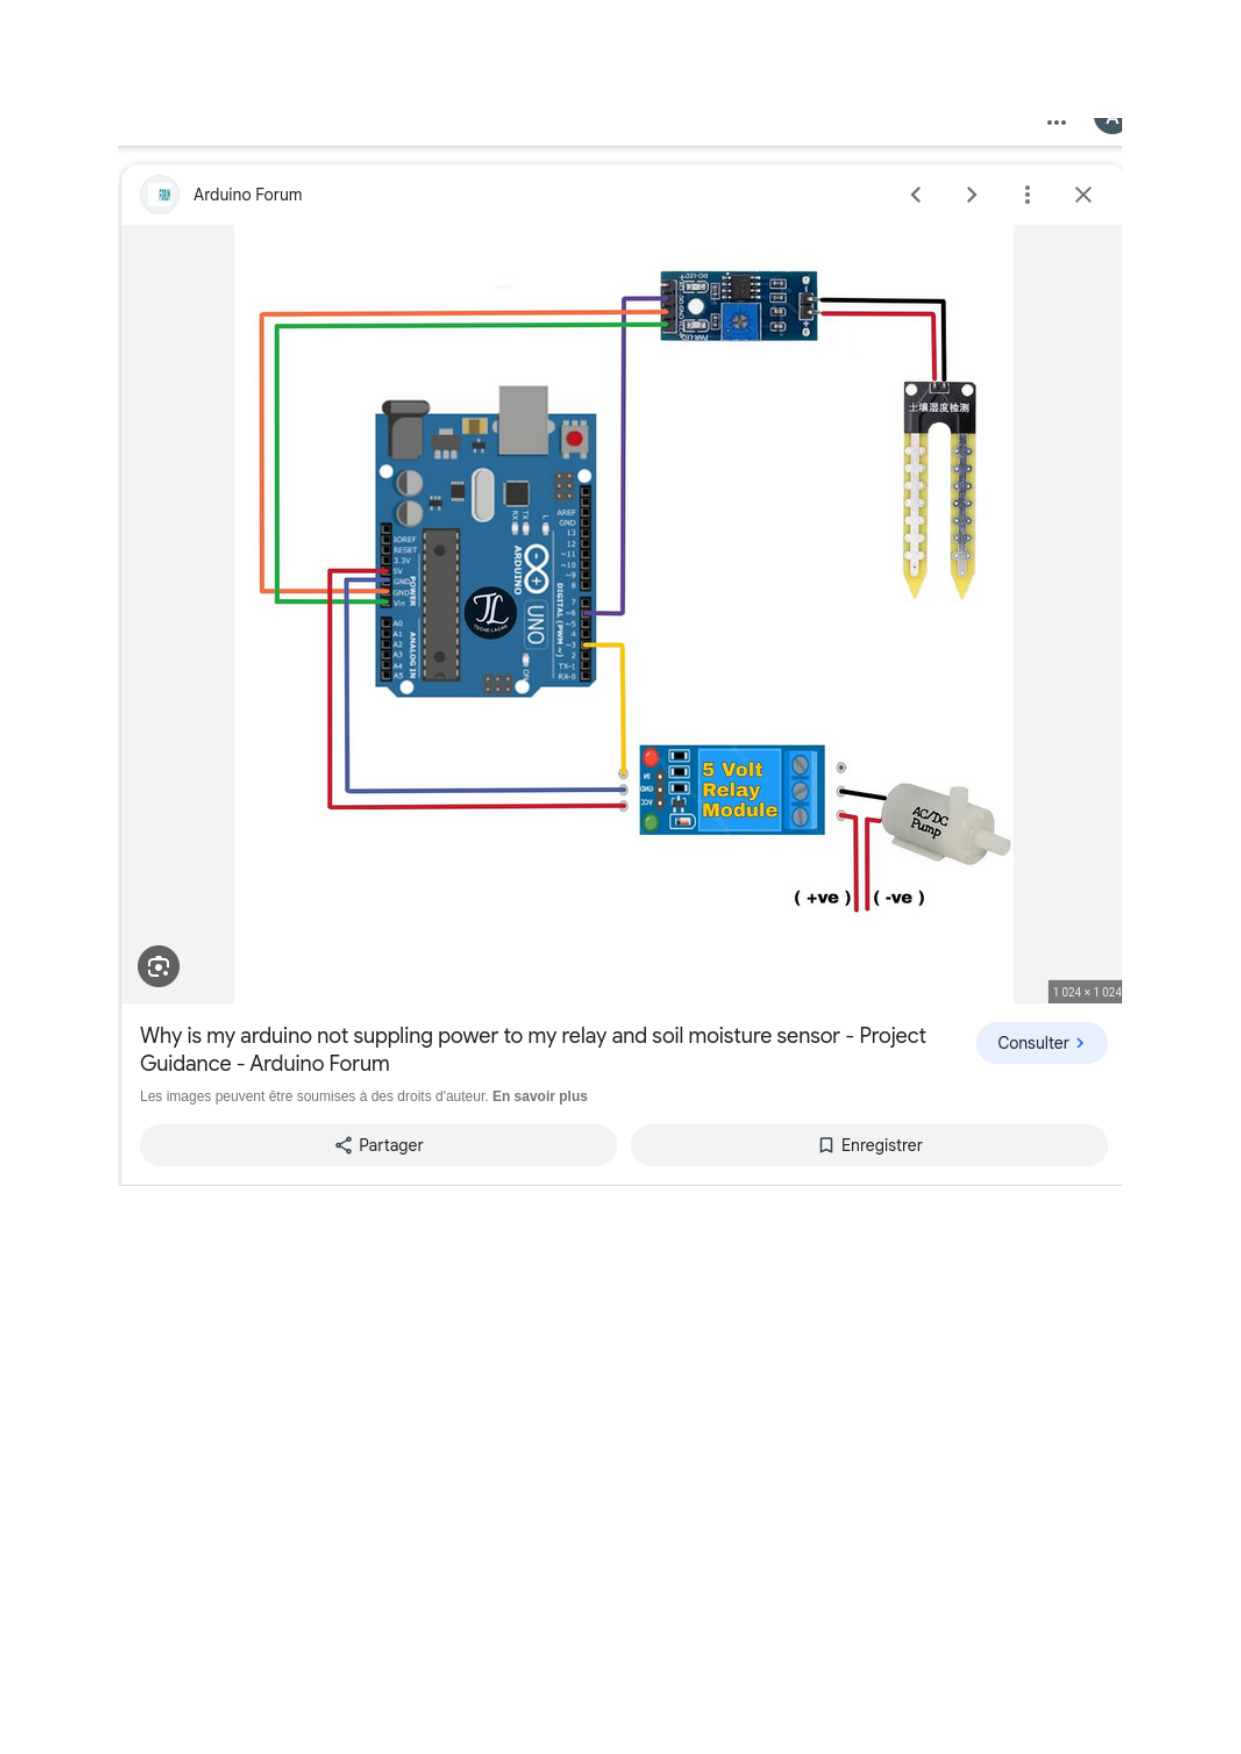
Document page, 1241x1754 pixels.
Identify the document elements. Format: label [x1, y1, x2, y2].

picture [118, 118, 1123, 1186]
